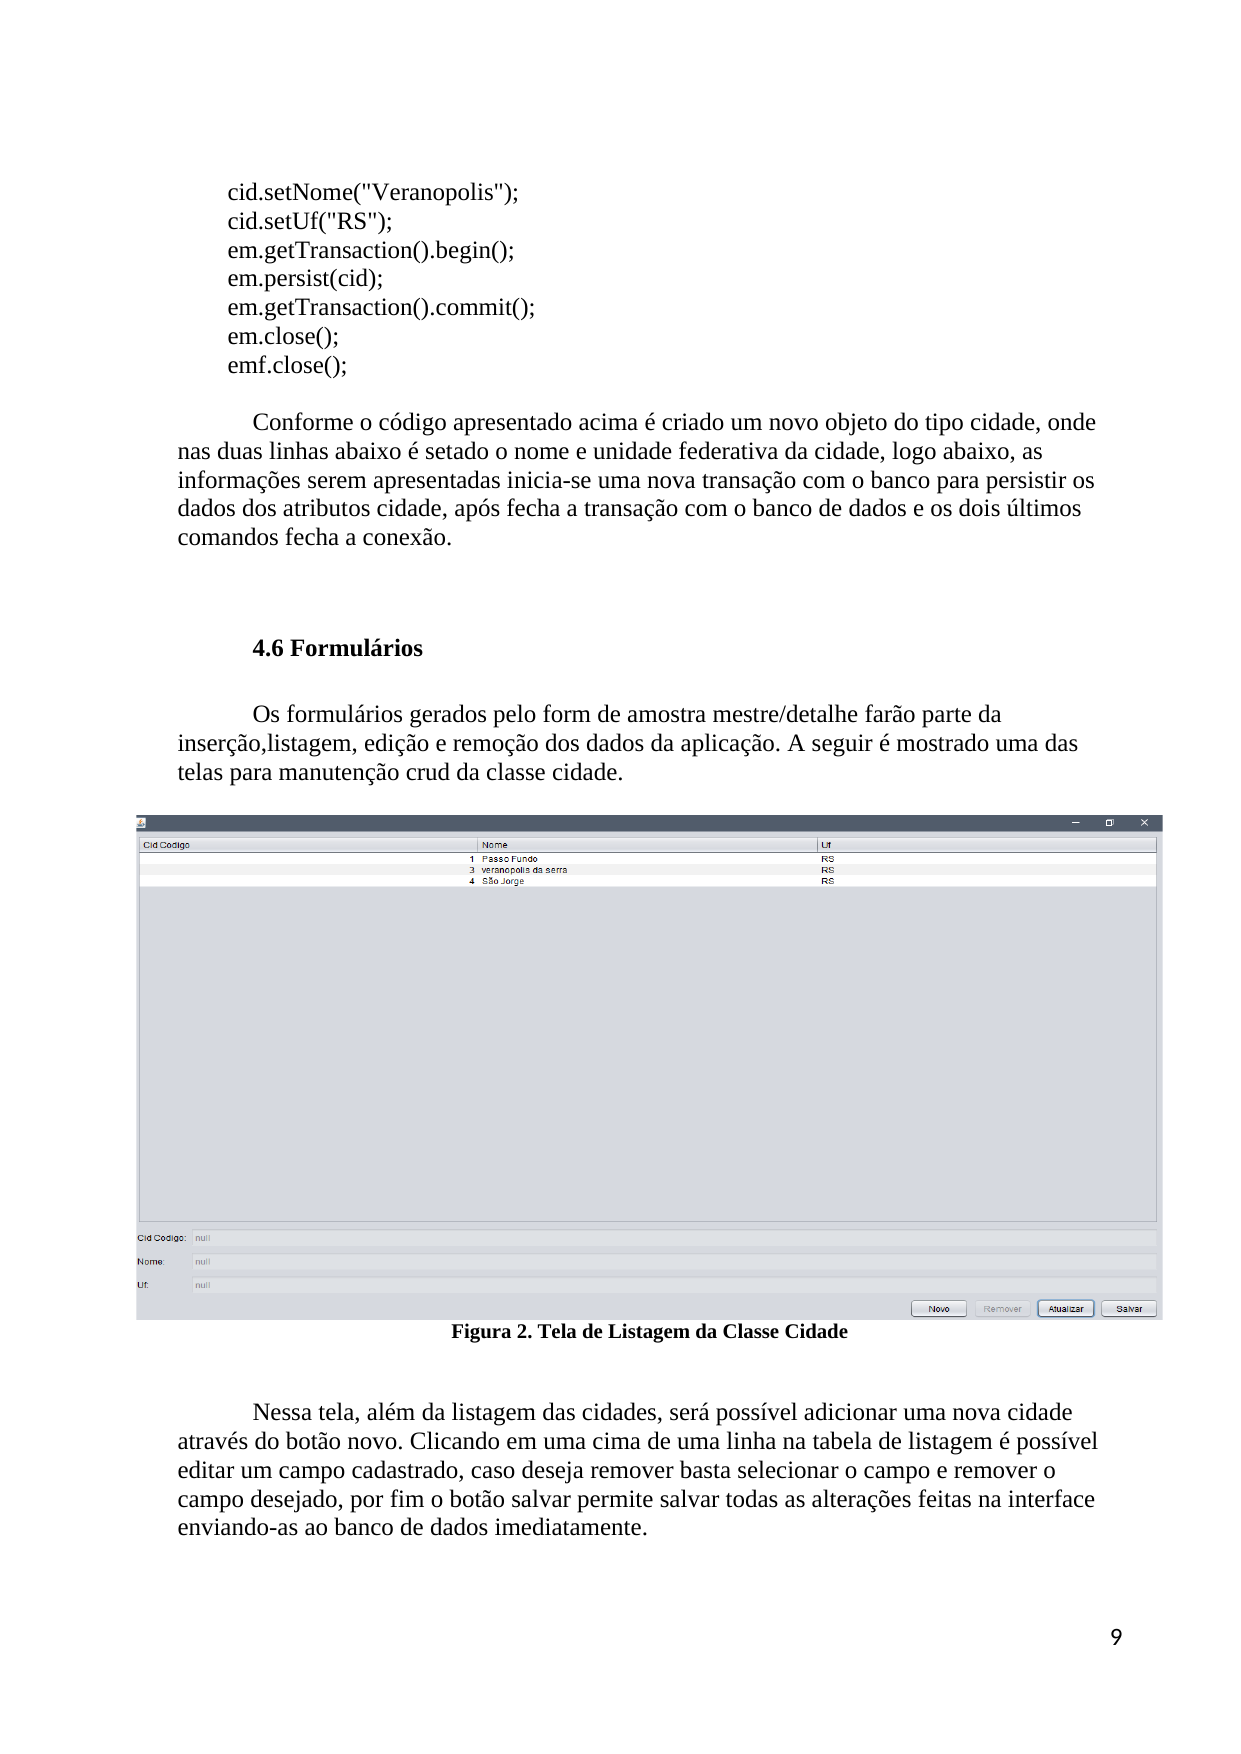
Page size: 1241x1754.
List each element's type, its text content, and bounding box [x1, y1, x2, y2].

text Nessa tela, além da listagem das cidades, será possível adicionar uma nova cidade através do botão novo. Clicando em uma cima de uma linha na tabela de listagem é possível editar um campo cadastrado, caso deseja remover basta selecionar o campo e remover o campo desejado, por fim o botão salvar permite salvar todas as alterações feitas na interface enviando-as ao banco de dados imediatamente. [177, 1397, 1122, 1541]
text Os formulários gerados pelo form de amostra mestre/detalhe farão parte da inserção,listagem, edição e remoção dos dados da aplicação. A seguir é mostrado uma das telas para manutenção crud da classe cidade. [177, 699, 1122, 785]
text Figura 2. Tela de Listagem da Classe Cidade [177, 1320, 1122, 1343]
subtitle 4.6 Formulários [177, 633, 1122, 662]
text em.close(); [177, 321, 1122, 350]
text em.getTransaction().begin(); [177, 235, 1122, 263]
text em.persist(cid); [177, 263, 1122, 292]
text Conforme o código apresentado acima é criado um novo objeto do tipo cidade, onde nas duas linhas abaixo é setado o nome e unidade federativa da cidade, logo abaixo, as informações serem apresentadas inicia-se uma nova transação com o banco para persistir os dados dos atributos cidade, após fecha a transação com o banco de dados e os dois últimos comandos fecha a conexão. [177, 407, 1122, 551]
picture [136, 815, 1163, 1320]
text cid.setNome("Veranopolis"); [177, 177, 1122, 206]
text em.getTransaction().commit(); [177, 292, 1122, 321]
text cid.setUf("RS"); [177, 206, 1122, 235]
text emf.close(); [177, 350, 1122, 378]
